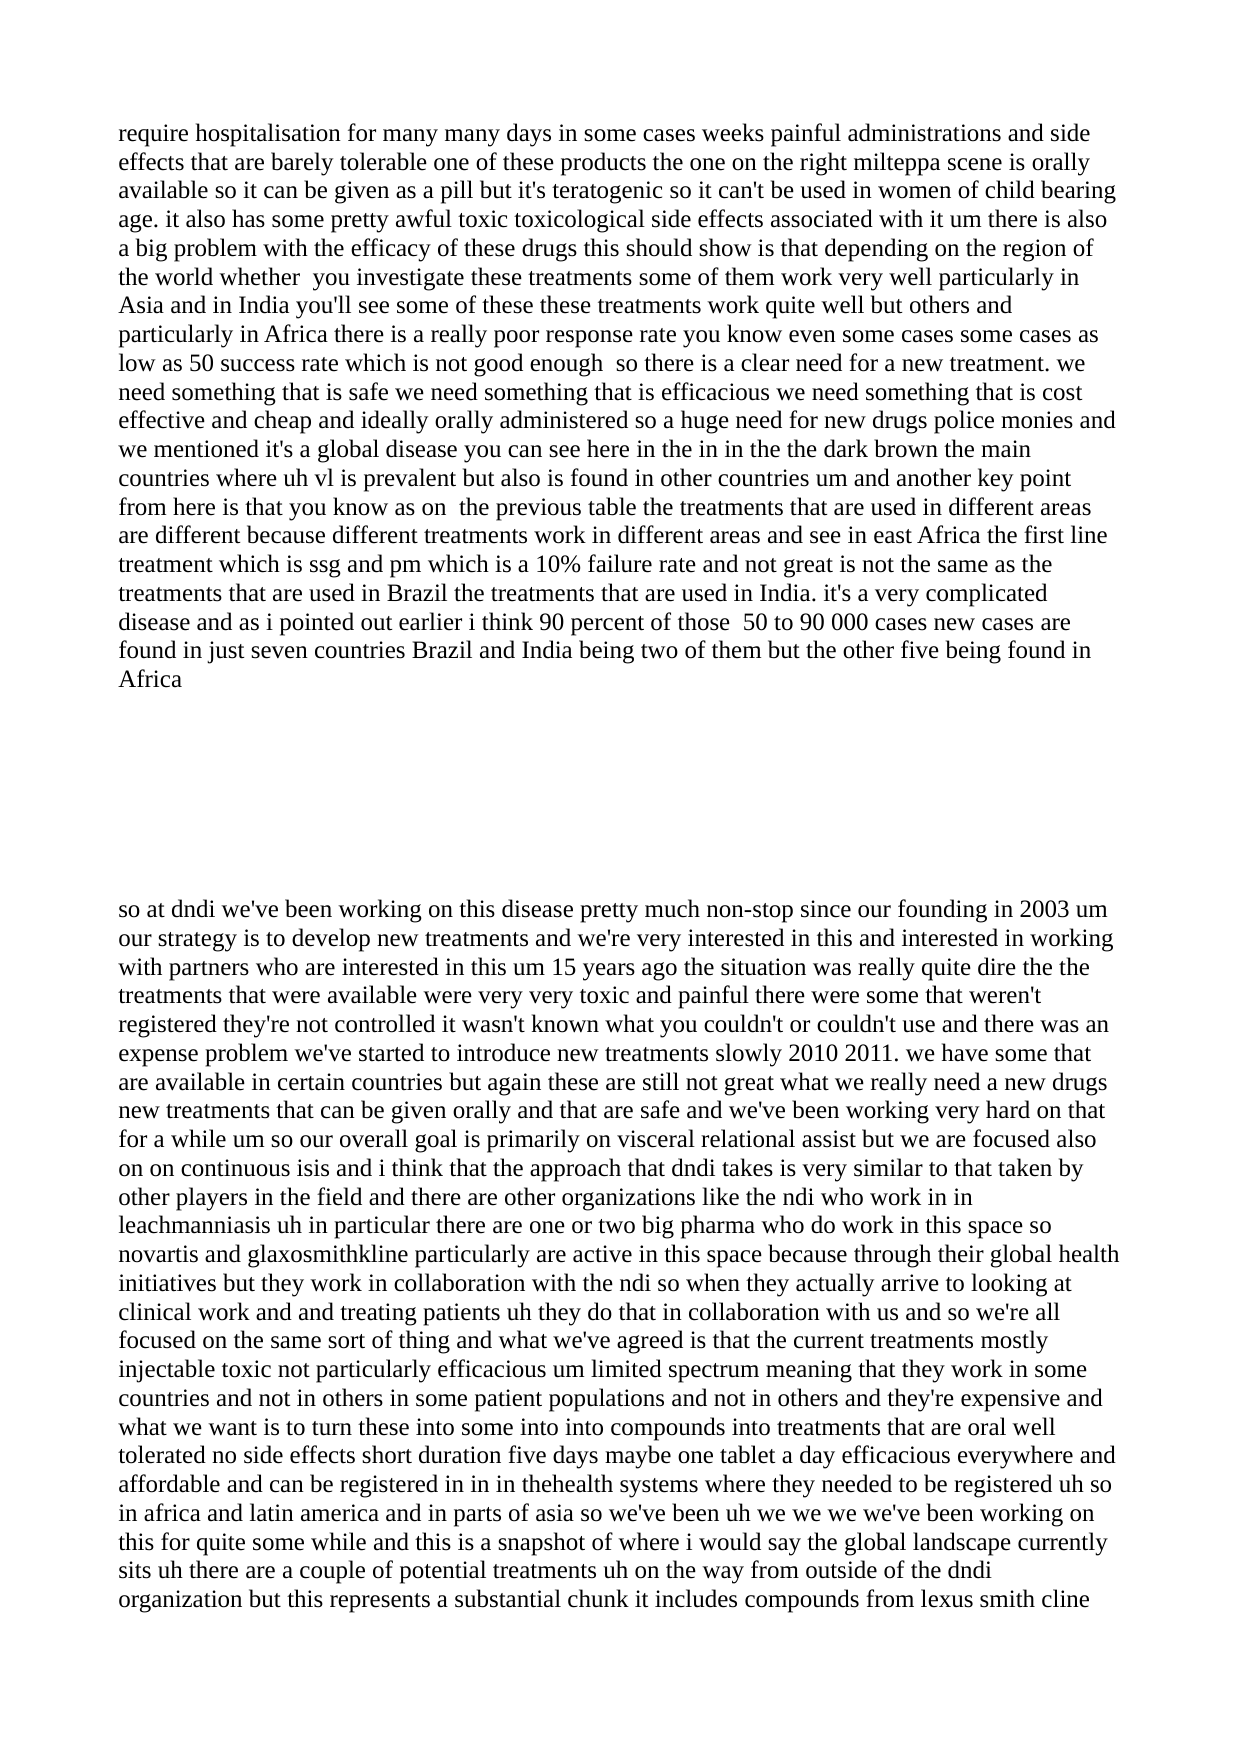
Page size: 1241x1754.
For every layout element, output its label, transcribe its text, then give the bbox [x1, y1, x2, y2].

text require hospitalisation for many many days in some cases weeks painful administrations and side effects that are barely tolerable one of these products the one on the right milteppa scene is orally available so it can be given as a pill but it's teratogenic so it can't be used in women of child bearing age. it also has some pretty awful toxic toxicological side effects associated with it um there is also a big problem with the efficacy of these drugs this should show is that depending on the region of the world whether you investigate these treatments some of them work very well particularly in Asia and in India you'll see some of these these treatments work quite well but others and particularly in Africa there is a really poor response rate you know even some cases some cases as low as 50 success rate which is not good enough so there is a clear need for a new treatment. we need something that is safe we need something that is efficacious we need something that is cost effective and cheap and ideally orally administered so a huge need for new drugs police monies and we mentioned it's a global disease you can see here in the in in the the dark brown the main countries where uh vl is prevalent but also is found in other countries um and another key point from here is that you know as on the previous table the treatments that are used in different areas are different because different treatments work in different areas and see in east Africa the first line treatment which is ssg and pm which is a 10% failure rate and not great is not the same as the treatments that are used in Brazil the treatments that are used in India. it's a very complicated disease and as i pointed out earlier i think 90 percent of those 50 to 90 000 cases new cases are found in just seven countries Brazil and India being two of them but the other five being found in Africa [118, 118, 1122, 693]
text so at dndi we've been working on this disease pretty much non-stop since our founding in 2003 um our strategy is to develop new treatments and we're very interested in this and interested in working with partners who are interested in this um 15 years ago the situation was really quite dire the the treatments that were available were very very toxic and painful there were some that weren't registered they're not controlled it wasn't known what you couldn't or couldn't use and there was an expense problem we've started to introduce new treatments slowly 2010 2011. we have some that are available in certain countries but again these are still not great what we really need a new drugs new treatments that can be given orally and that are safe and we've been working very hard on that for a while um so our overall goal is primarily on visceral relational assist but we are focused also on on continuous isis and i think that the approach that dndi takes is very similar to that taken by other players in the field and there are other organizations like the ndi who work in in leachmanniasis uh in particular there are one or two big pharma who do work in this space so novartis and glaxosmithkline particularly are active in this space because through their global health initiatives but they work in collaboration with the ndi so when they actually arrive to looking at clinical work and and treating patients uh they do that in collaboration with us and so we're all focused on the same sort of thing and what we've agreed is that the current treatments mostly injectable toxic not particularly efficacious um limited spectrum meaning that they work in some countries and not in others in some patient populations and not in others and they're expensive and what we want is to turn these into some into into compounds into treatments that are oral well tolerated no side effects short duration five days maybe one tablet a day efficacious everywhere and affordable and can be registered in in in thehealth systems where they needed to be registered uh so in africa and latin america and in parts of asia so we've been uh we we we we've been working on this for quite some while and this is a snapshot of where i would say the global landscape currently sits uh there are a couple of potential treatments uh on the way from outside of the dndi organization but this represents a substantial chunk it includes compounds from lexus smith cline [118, 894, 1122, 1613]
